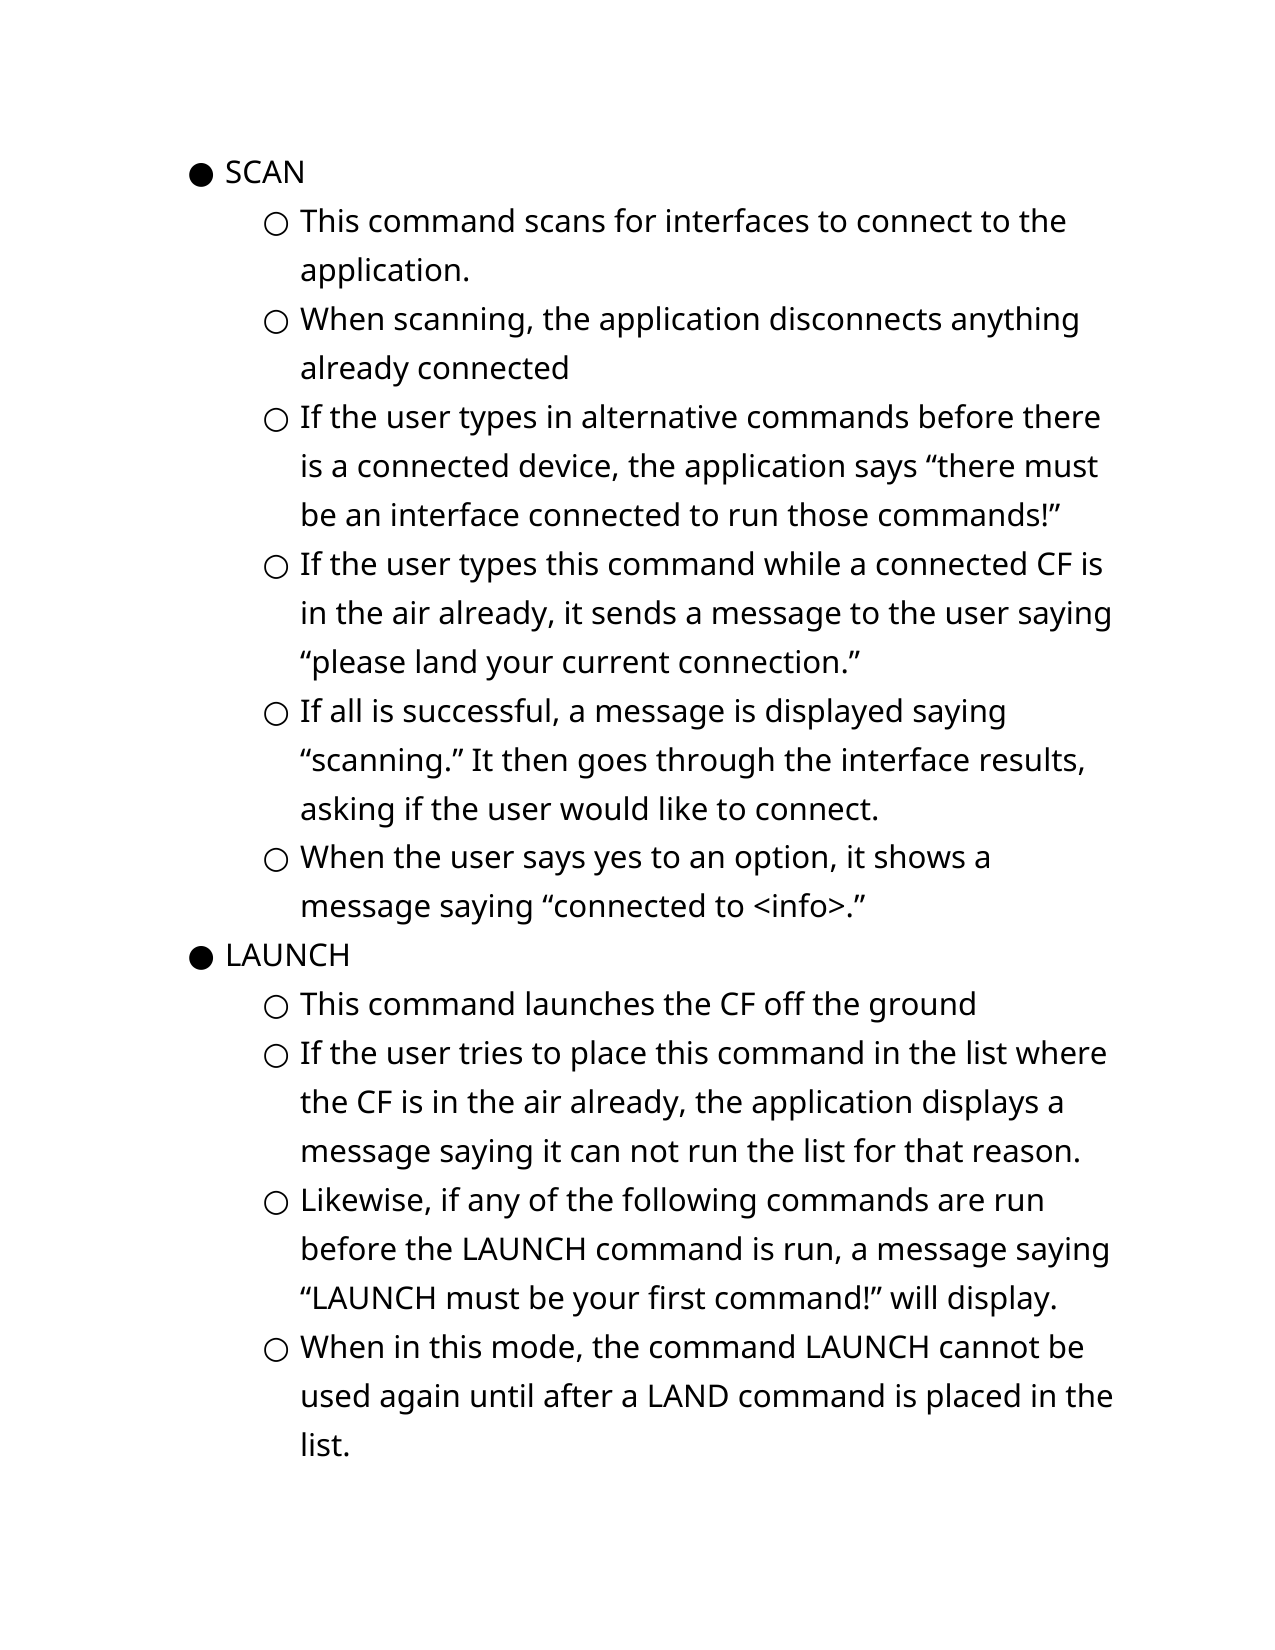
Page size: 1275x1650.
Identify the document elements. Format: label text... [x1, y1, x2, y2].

list If all is successful, a message is displayed saying “scanning.” It then goes through the interface results, asking if the user would like to connect. [262, 688, 1125, 829]
list If the user tries to place this command in the list where the CF is in the air already, the application displays a message saying it can not run the list for that reason. [262, 1031, 1125, 1172]
list When in this mode, the command LAUNCH cannot be used again until after a LAND command is placed in the list. [262, 1325, 1125, 1466]
list Likewise, if any of the following commands are run before the LAUNCH command is run, a message saying “LAUNCH must be your first command!” will display. [262, 1178, 1125, 1319]
list When the user says yes to an option, it shows a message saying “connected to <info>.” [262, 835, 1125, 927]
list If the user types in alternative commands before there is a connected device, the application says “there must be an interface connected to run those commands!” [262, 395, 1125, 535]
list This command scans for interfaces to connect to the application. [262, 199, 1125, 291]
list SCAN [187, 150, 1125, 193]
list This command launches the CF off the ground [262, 982, 1125, 1025]
list LAUNCH [187, 933, 1125, 976]
list If the user types this command while a connected CF is in the air already, it sends a message to the user saying “please land your current connection.” [262, 542, 1125, 682]
list When scanning, the application disconnects anything already connected [262, 297, 1125, 388]
